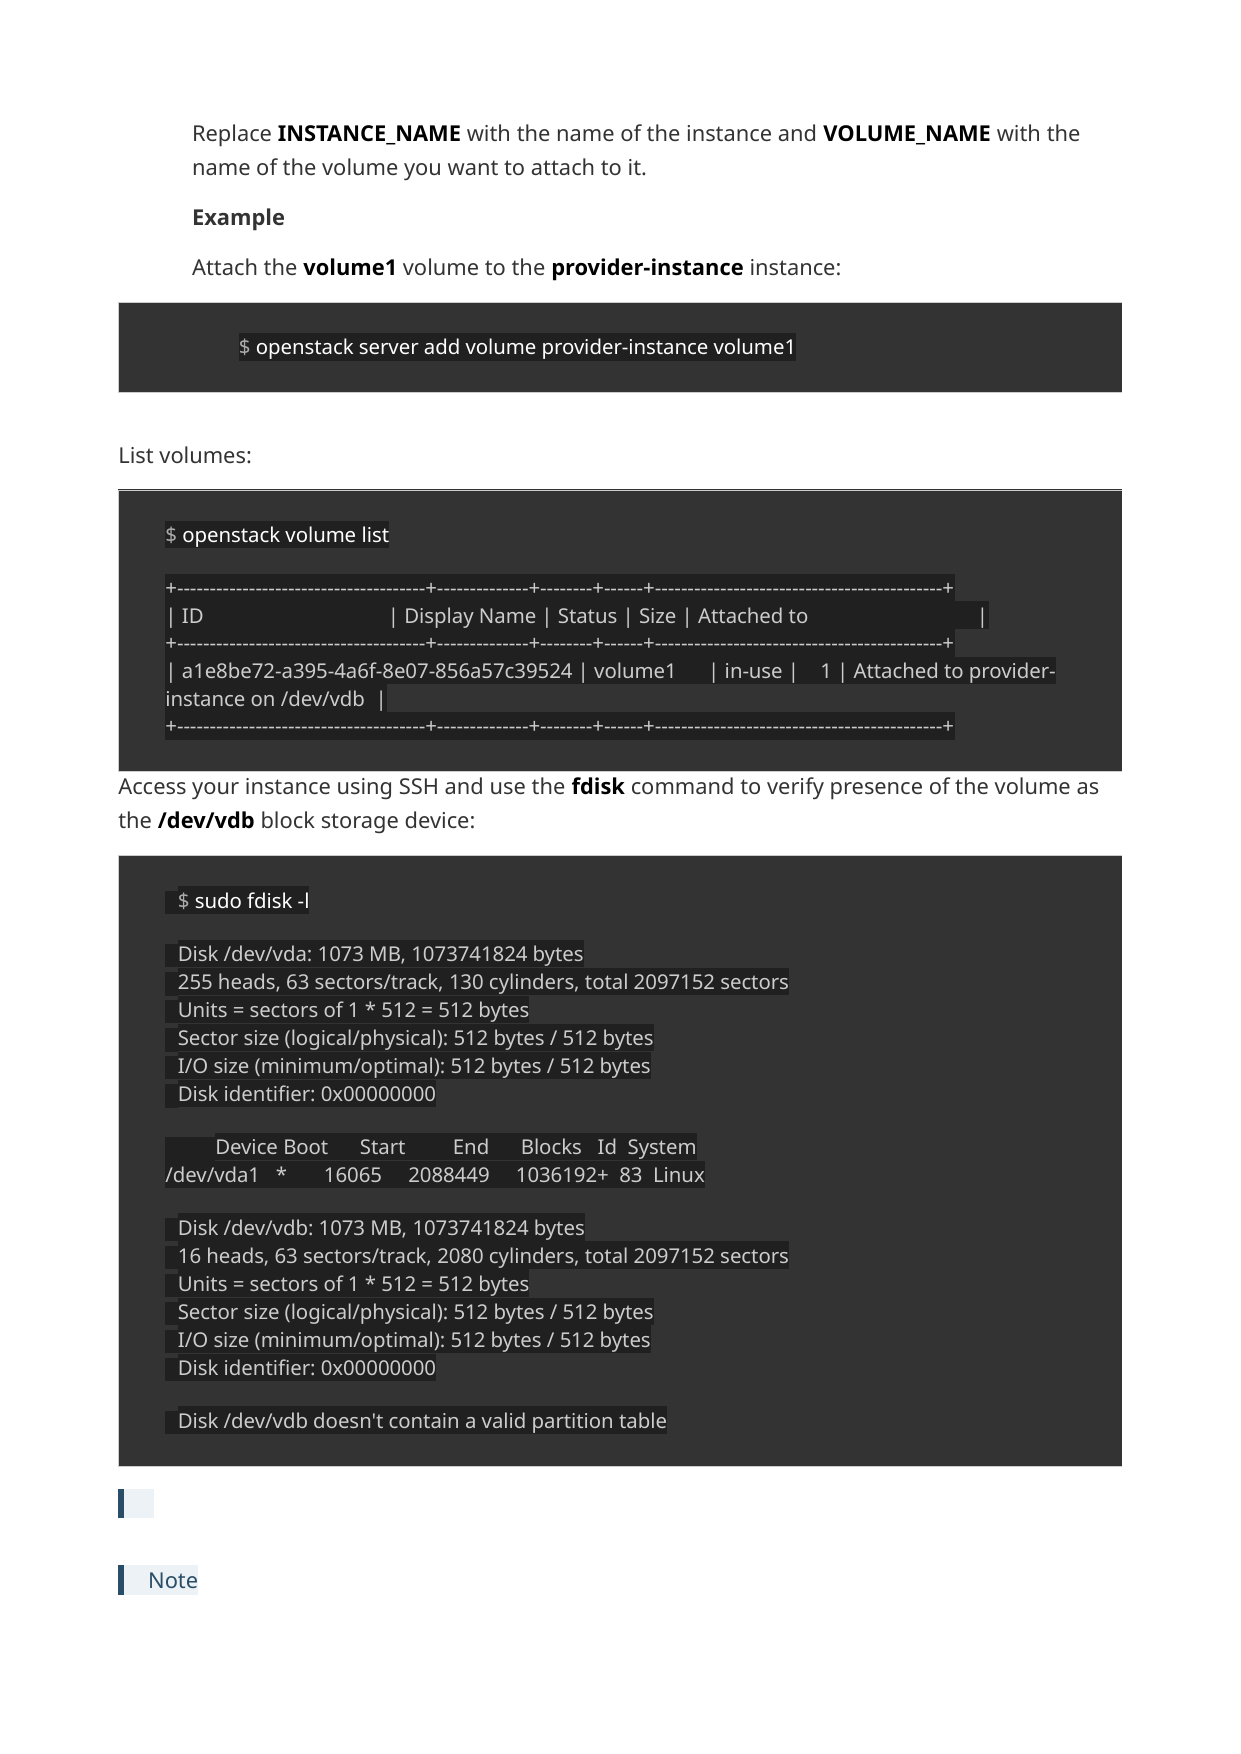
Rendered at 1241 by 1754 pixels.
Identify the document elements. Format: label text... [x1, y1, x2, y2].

text Note [124, 1565, 1122, 1595]
text | ID | Display Name | Status | Size | Attached to | [119, 570, 1122, 598]
text I/O size (minimum/optimal): 512 bytes / 512 bytes [119, 1294, 1122, 1322]
text Access your instance using SSH and use the fdisk command to verify presence of the volume as the /dev/vdb block storage device: [118, 772, 1122, 835]
text List volumes: [118, 440, 1122, 469]
text Disk identifier: 0x00000000 [119, 1048, 1122, 1076]
text 16 heads, 63 sectors/track, 2080 cylinders, total 2097152 sectors [119, 1210, 1122, 1238]
text +--------------------------------------+--------------+--------+------+--------------------------------------------+ [119, 542, 1122, 570]
text 255 heads, 63 sectors/track, 130 cylinders, total 2097152 sectors [119, 936, 1122, 964]
text Sector size (logical/physical): 512 bytes / 512 bytes [119, 1266, 1122, 1294]
text Disk /dev/vdb: 1073 MB, 1073741824 bytes [119, 1182, 1122, 1210]
text | a1e8be72-a395-4a6f-8e07-856a57c39524 | volume1 | in-use | 1 | Attached to provider-instance on /dev/vdb | [119, 625, 1122, 681]
text Units = sectors of 1 * 512 = 512 bytes [119, 1238, 1122, 1266]
text Disk /dev/vdb doesn't contain a valid partition table [119, 1375, 1122, 1466]
list Replace INSTANCE_NAME with the name of the instance and VOLUME_NAME with the name of the volume you want to attach to it. [118, 118, 1122, 182]
text $ sudo fdisk -l [119, 856, 1122, 883]
text Device Boot Start End Blocks Id System [119, 1101, 1122, 1129]
text Disk identifier: 0x00000000 [119, 1322, 1122, 1350]
list $ openstack server add volume provider-instance volume1 [119, 303, 1122, 392]
list Example [118, 202, 1122, 232]
text Units = sectors of 1 * 512 = 512 bytes [119, 964, 1122, 992]
text Sector size (logical/physical): 512 bytes / 512 bytes [119, 992, 1122, 1020]
text I/O size (minimum/optimal): 512 bytes / 512 bytes [119, 1020, 1122, 1048]
list Attach the volume1 volume to the provider-instance instance: [118, 252, 1122, 282]
text $ openstack volume list [119, 491, 1122, 517]
text +--------------------------------------+--------------+--------+------+--------------------------------------------+ [119, 681, 1122, 771]
text +--------------------------------------+--------------+--------+------+--------------------------------------------+ [119, 598, 1122, 625]
text Disk /dev/vda: 1073 MB, 1073741824 bytes [119, 908, 1122, 936]
text /dev/vda1 * 16065 2088449 1036192+ 83 Linux [119, 1129, 1122, 1157]
